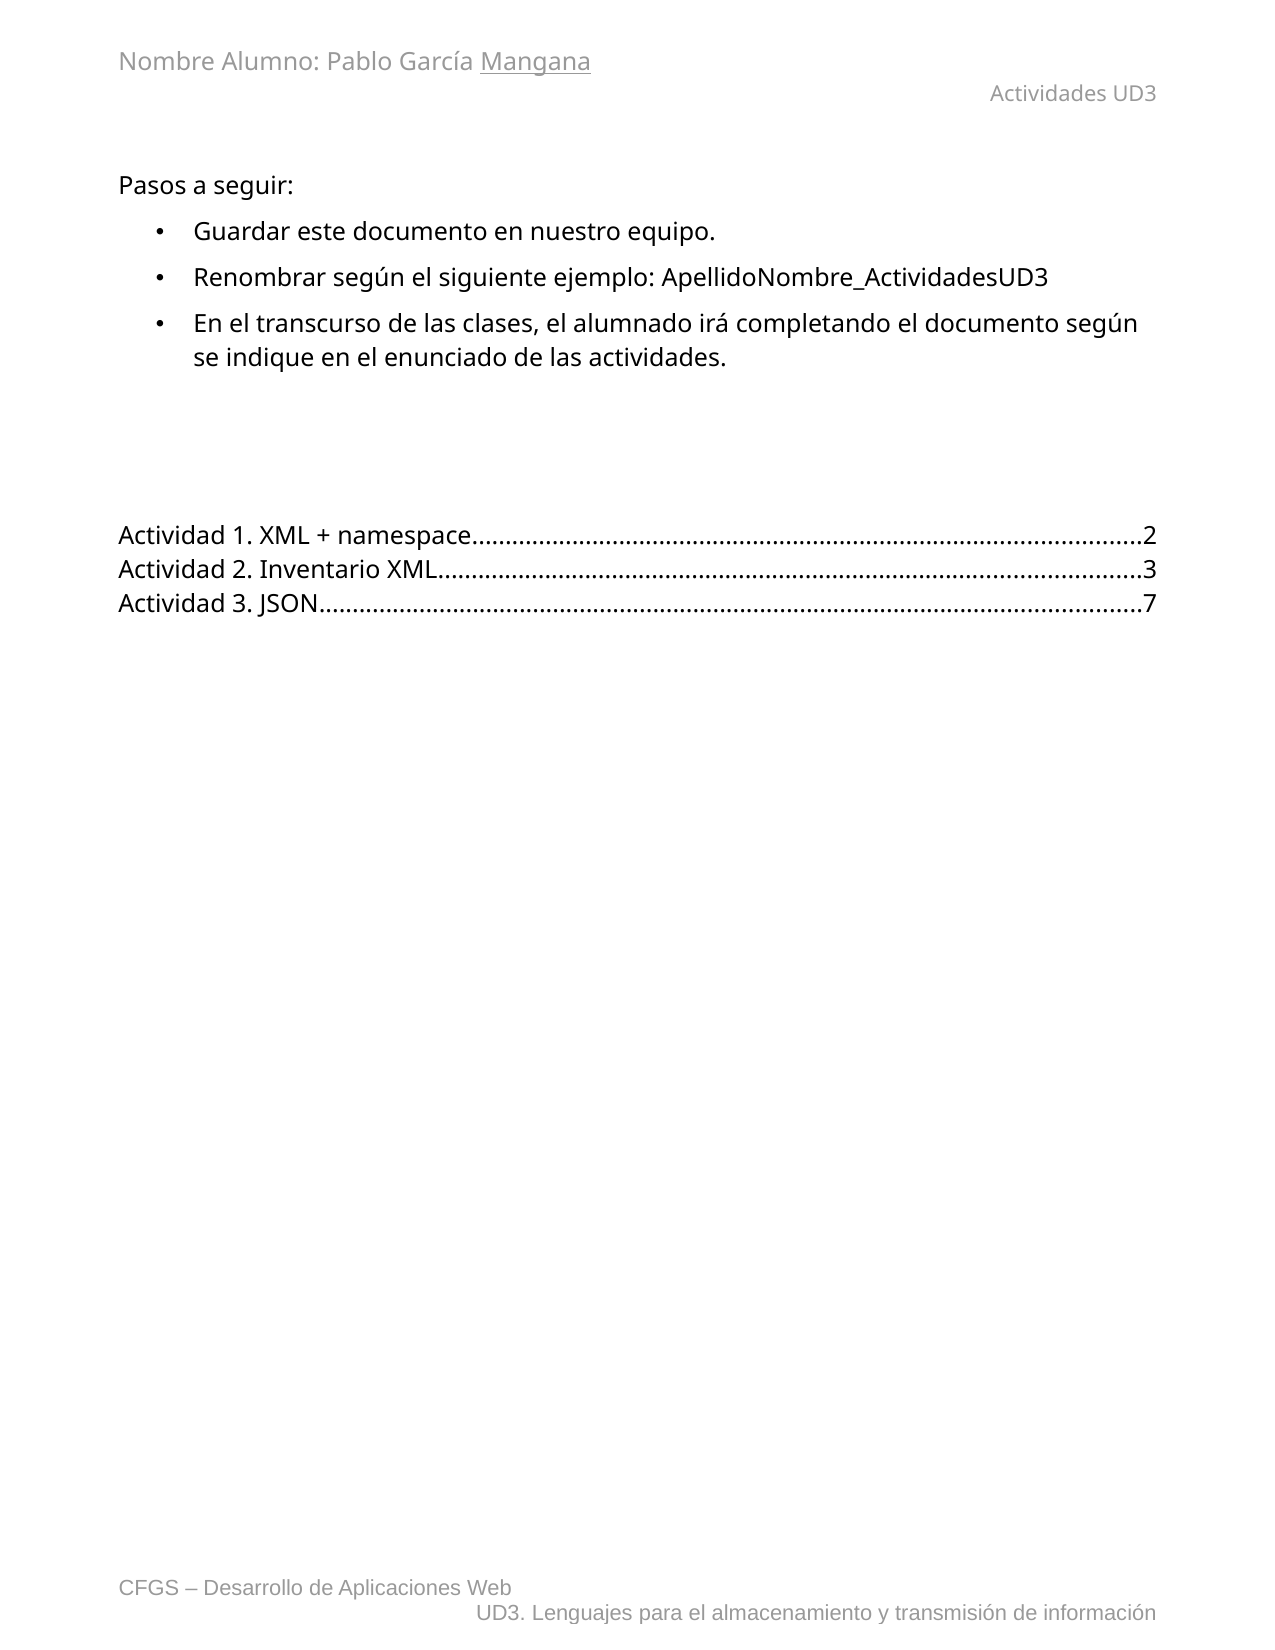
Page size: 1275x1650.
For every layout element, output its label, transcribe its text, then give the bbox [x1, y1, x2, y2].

list Guardar este documento en nuestro equipo. [156, 213, 1157, 247]
text Actividad 2. Inventario XML 3 [118, 552, 1157, 586]
list En el transcurso de las clases, el alumnado irá completando el documento según se indique en el enunciado de las actividades. [156, 305, 1157, 373]
text Actividad 3. JSON 7 [118, 586, 1157, 620]
text Actividad 1. XML + namespace 2 [118, 518, 1157, 552]
list Renombrar según el siguiente ejemplo: ApellidoNombre_ActividadesUD3 [156, 259, 1157, 293]
text Pasos a seguir: [118, 167, 1157, 201]
